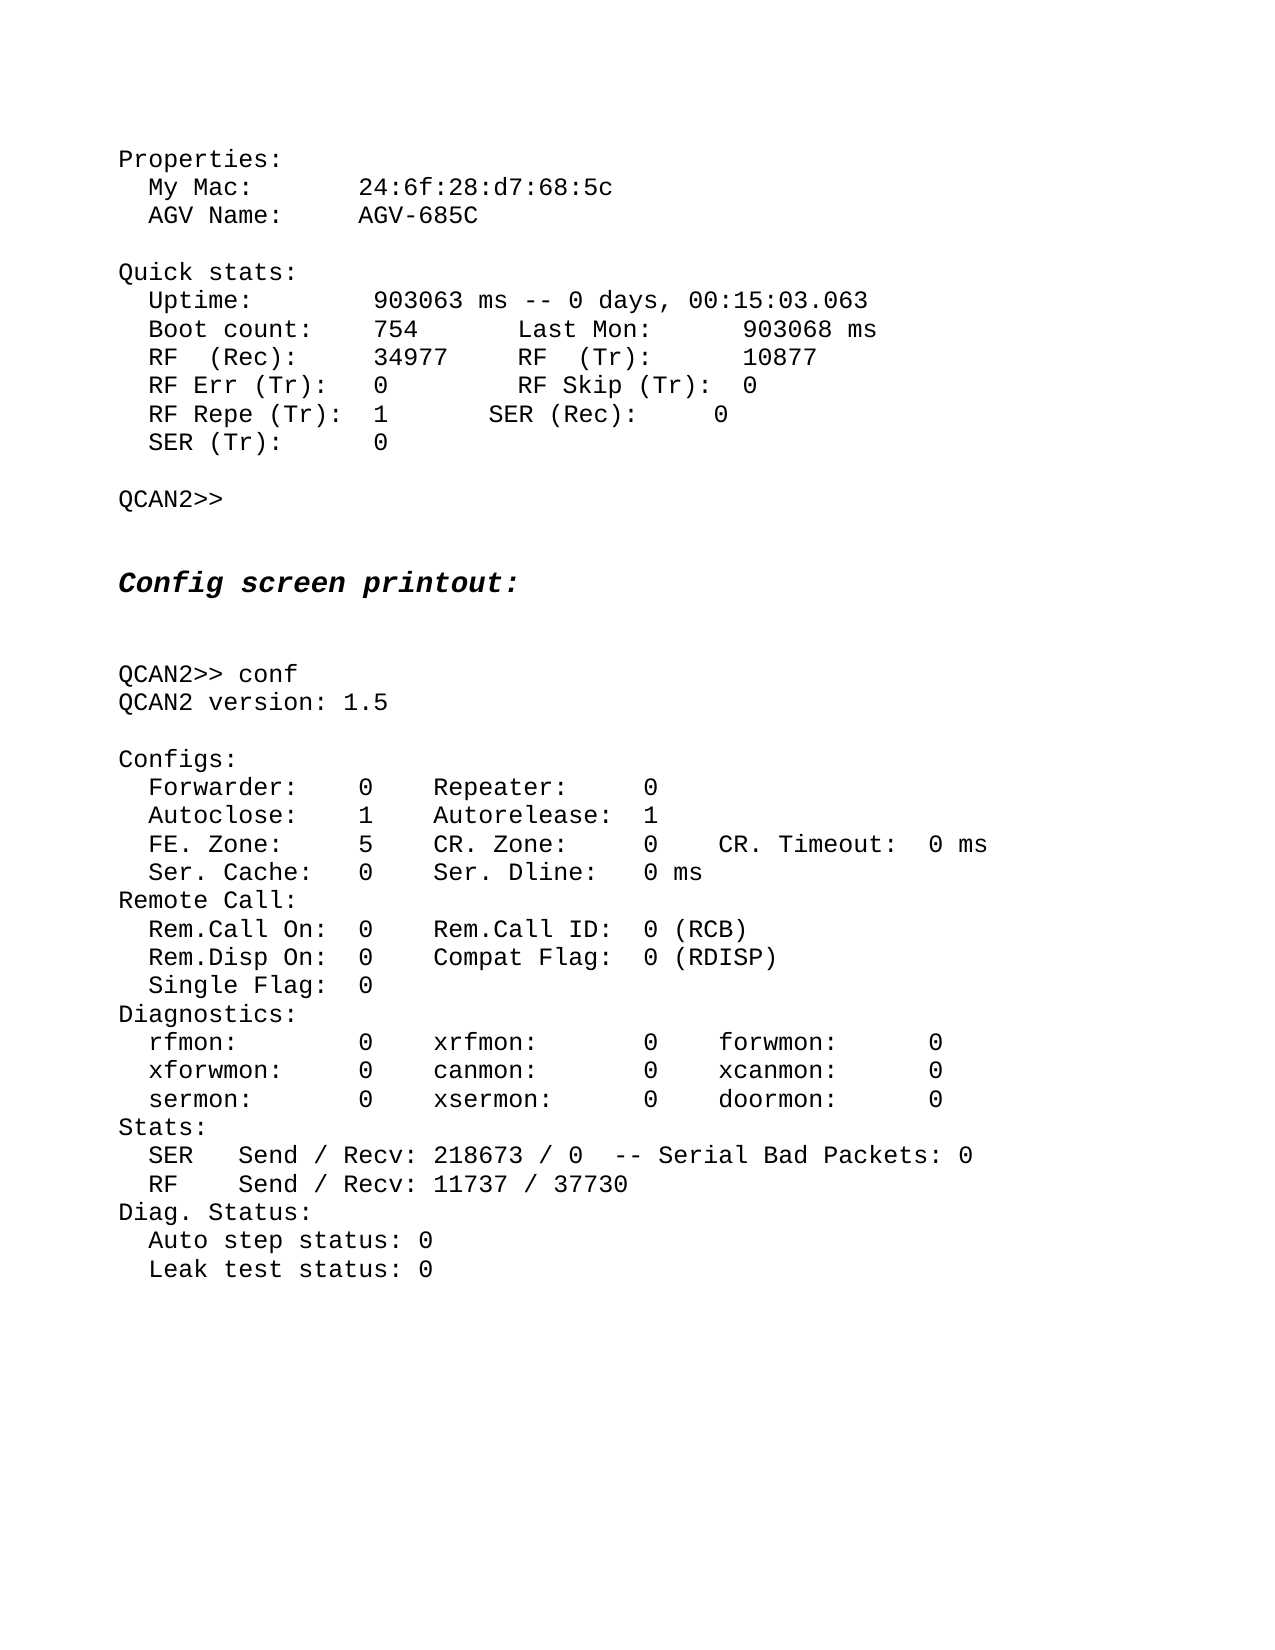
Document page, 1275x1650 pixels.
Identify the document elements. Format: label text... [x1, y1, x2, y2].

text QCAN2>> conf [118, 661, 1157, 689]
text rfmon: 0 xrfmon: 0 forwmon: 0 [118, 1029, 1157, 1058]
text Diagnostics: [118, 1001, 1157, 1029]
text Ser. Cache: 0 Ser. Dline: 0 ms [118, 859, 1157, 888]
text QCAN2 version: 1.5 [118, 689, 1157, 718]
text RF Send / Recv: 11737 / 37730 [118, 1171, 1157, 1199]
text Stats: [118, 1114, 1157, 1143]
text RF Repe (Tr): 1 SER (Rec): 0 [118, 401, 1157, 430]
text Single Flag: 0 [118, 973, 1157, 1001]
text Boot count: 754 Last Mon: 903068 ms [118, 316, 1157, 345]
text Configs: [118, 746, 1157, 774]
text Auto step status: 0 [118, 1228, 1157, 1256]
text Diag. Status: [118, 1199, 1157, 1228]
text Uptime: 903063 ms -- 0 days, 00:15:03.063 [118, 288, 1157, 316]
text xforwmon: 0 canmon: 0 xcanmon: 0 [118, 1058, 1157, 1086]
text Remote Call: [118, 888, 1157, 916]
text Leak test status: 0 [118, 1256, 1157, 1284]
text sermon: 0 xsermon: 0 doormon: 0 [118, 1086, 1157, 1114]
text AGV Name: AGV-685C [118, 203, 1157, 231]
text RF (Rec): 34977 RF (Tr): 10877 [118, 345, 1157, 373]
text My Mac: 24:6f:28:d7:68:5c [118, 175, 1157, 203]
text Forwarder: 0 Repeater: 0 [118, 774, 1157, 803]
text Quick stats: [118, 260, 1157, 288]
text RF Err (Tr): 0 RF Skip (Tr): 0 [118, 373, 1157, 401]
text FE. Zone: 5 CR. Zone: 0 CR. Timeout: 0 ms [118, 831, 1157, 859]
text Properties: [118, 146, 1157, 175]
text SER (Tr): 0 [118, 430, 1157, 458]
text QCAN2>> [118, 486, 1157, 515]
text Rem.Disp On: 0 Compat Flag: 0 (RDISP) [118, 944, 1157, 973]
text Rem.Call On: 0 Rem.Call ID: 0 (RCB) [118, 916, 1157, 944]
subtitle Config screen printout: [118, 568, 1157, 601]
text SER Send / Recv: 218673 / 0 -- Serial Bad Packets: 0 [118, 1143, 1157, 1171]
text Autoclose: 1 Autorelease: 1 [118, 803, 1157, 831]
